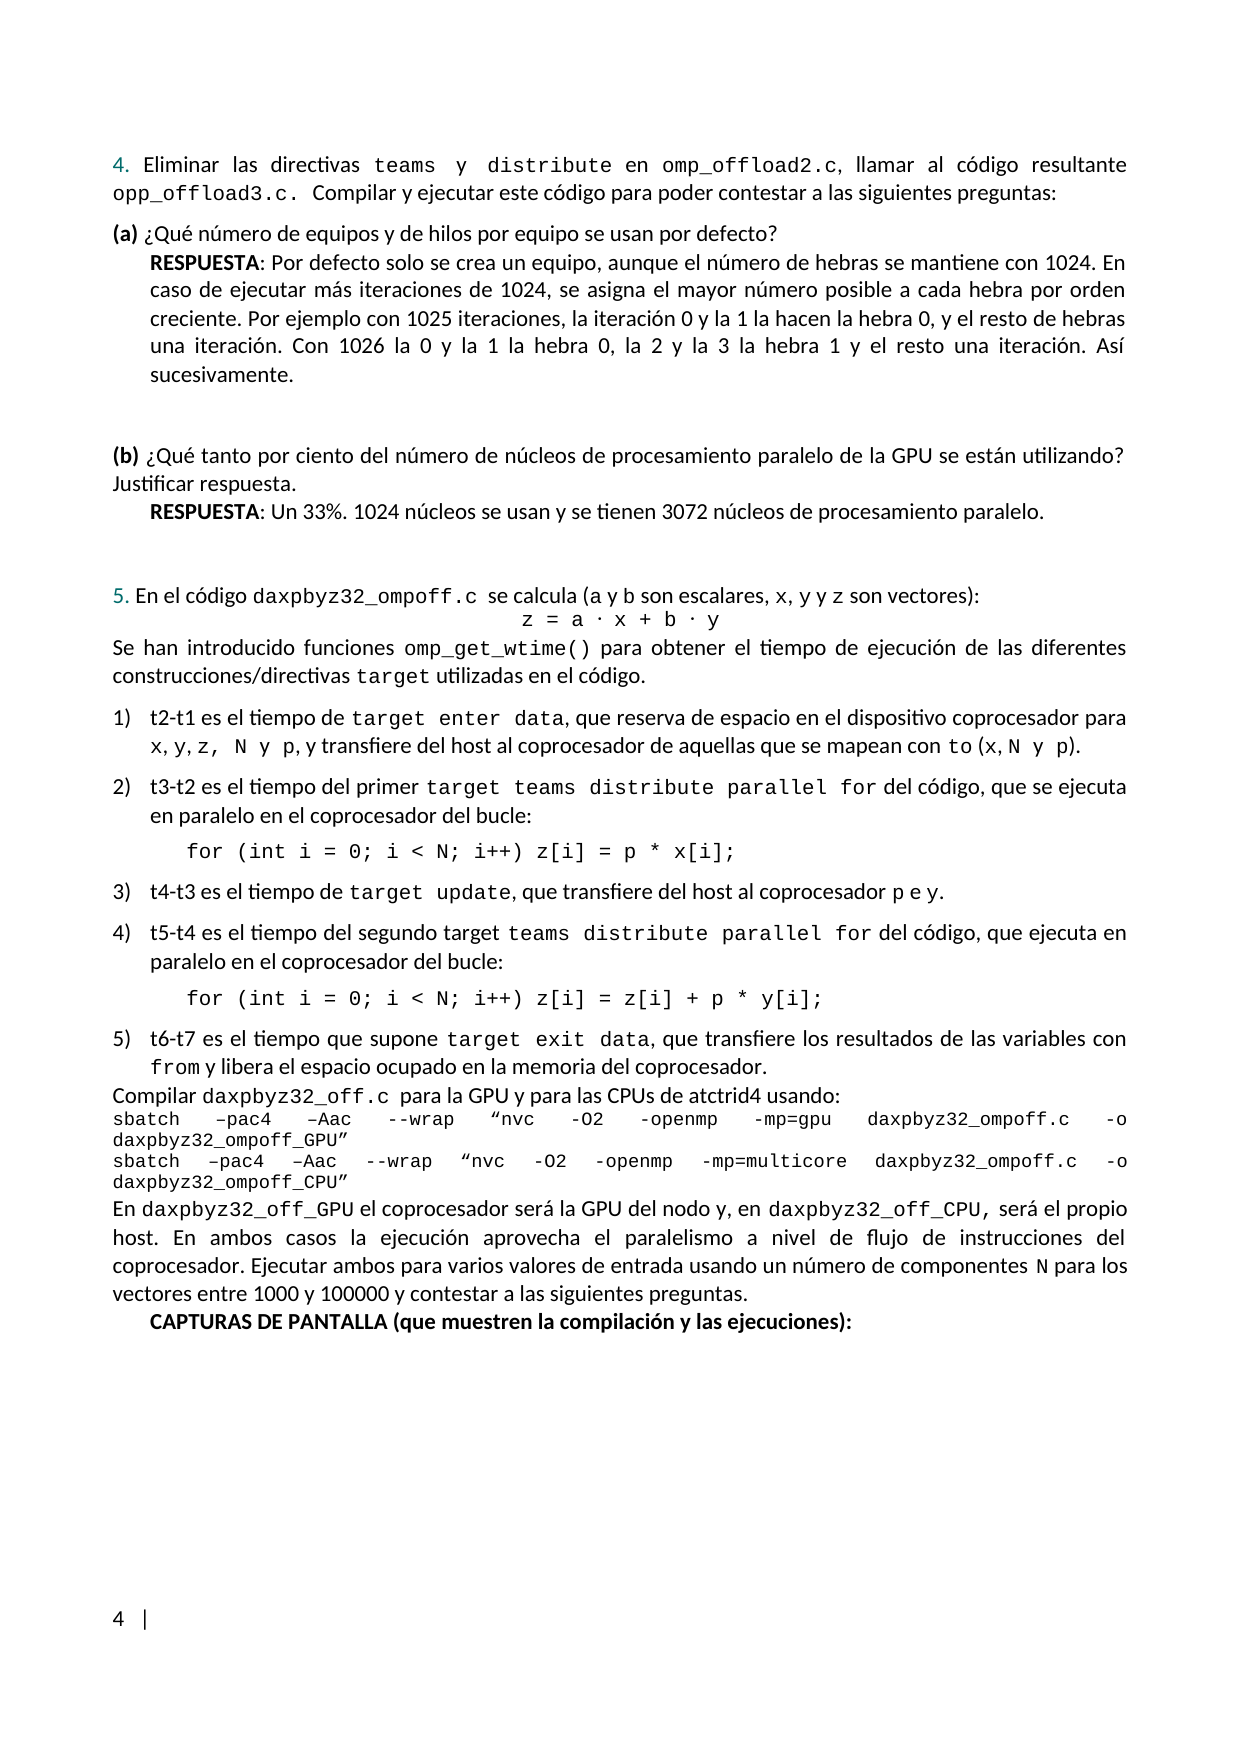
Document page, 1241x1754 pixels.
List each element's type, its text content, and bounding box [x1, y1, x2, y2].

text sbatch –pac4 –Aac --wrap “nvc -O2 -openmp -mp=multicore daxpbyz32_ompoff.c -o daxpbyz32_ompoff_CPU” [112, 1152, 1128, 1194]
text z = a  x + b  y [112, 609, 1128, 633]
text CAPTURAS DE PANTALLA (que muestren la compilación y las ejecuciones): [150, 1307, 1128, 1335]
list t6-t7 es el tiempo que supone target exit data, que transfiere los resultados de las variables con from y libera el espacio ocupado en la memoria del coprocesador. [112, 1024, 1128, 1081]
list t3-t2 es el tiempo del primer target teams distribute parallel for del código, que se ejecuta en paralelo en el coprocesador del bucle: [112, 772, 1128, 829]
list t5-t4 es el tiempo del segundo target teams distribute parallel for del código, que ejecuta en paralelo en el coprocesador del bucle: [112, 918, 1128, 975]
list for (int i = 0; i < N; i++) z[i] = p * x[i]; [186, 841, 1128, 865]
list 4. Eliminar las directivas teams y distribute en omp_offload2.c, llamar al código resultante opp_offload3.c. Compilar y ejecutar este código para poder contestar a las siguientes preguntas: [112, 150, 1128, 207]
list (b) ¿Qué tanto por ciento del número de núcleos de procesamiento paralelo de la GPU se están utilizando? Justificar respuesta. [112, 441, 1128, 497]
text 5. En el código daxpbyz32_ompoff.c se calcula (a y b son escalares, x, y y z son vectores): [112, 581, 1128, 609]
list (a) ¿Qué número de equipos y de hilos por equipo se usan por defecto? [112, 219, 1128, 248]
text Se han introducido funciones omp_get_wtime() para obtener el tiempo de ejecución de las diferentes construcciones/directivas target utilizadas en el código. [112, 633, 1128, 690]
text En daxpbyz32_off_GPU el coprocesador será la GPU del nodo y, en daxpbyz32_off_CPU, será el propio host. En ambos casos la ejecución aprovecha el paralelismo a nivel de flujo de instrucciones del coprocesador. Ejecutar ambos para varios valores de entrada usando un número de componentes N para los vectores entre 1000 y 100000 y contestar a las siguientes preguntas. [112, 1194, 1128, 1307]
text Compilar daxpbyz32_off.c para la GPU y para las CPUs de atctrid4 usando: [112, 1081, 1128, 1109]
text RESPUESTA: Un 33%. 1024 núcleos se usan y se tienen 3072 núcleos de procesamiento paralelo. [150, 497, 1128, 525]
text sbatch –pac4 –Aac --wrap “nvc -O2 -openmp -mp=gpu daxpbyz32_ompoff.c -o daxpbyz32_ompoff_GPU” [112, 1109, 1128, 1152]
list for (int i = 0; i < N; i++) z[i] = z[i] + p * y[i]; [186, 987, 1128, 1011]
text RESPUESTA: Por defecto solo se crea un equipo, aunque el número de hebras se mantiene con 1024. En caso de ejecutar más iteraciones de 1024, se asigna el mayor número posible a cada hebra por orden creciente. Por ejemplo con 1025 iteraciones, la iteración 0 y la 1 la hacen la hebra 0, y el resto de hebras una iteración. Con 1026 la 0 y la 1 la hebra 0, la 2 y la 3 la hebra 1 y el resto una iteración. Así sucesivamente. [150, 248, 1128, 388]
list t2-t1 es el tiempo de target enter data, que reserva de espacio en el dispositivo coprocesador para x, y, z, N y p, y transfiere del host al coprocesador de aquellas que se mapean con to (x, N y p). [112, 703, 1128, 760]
list t4-t3 es el tiempo de target update, que transfiere del host al coprocesador p e y. [112, 877, 1128, 906]
